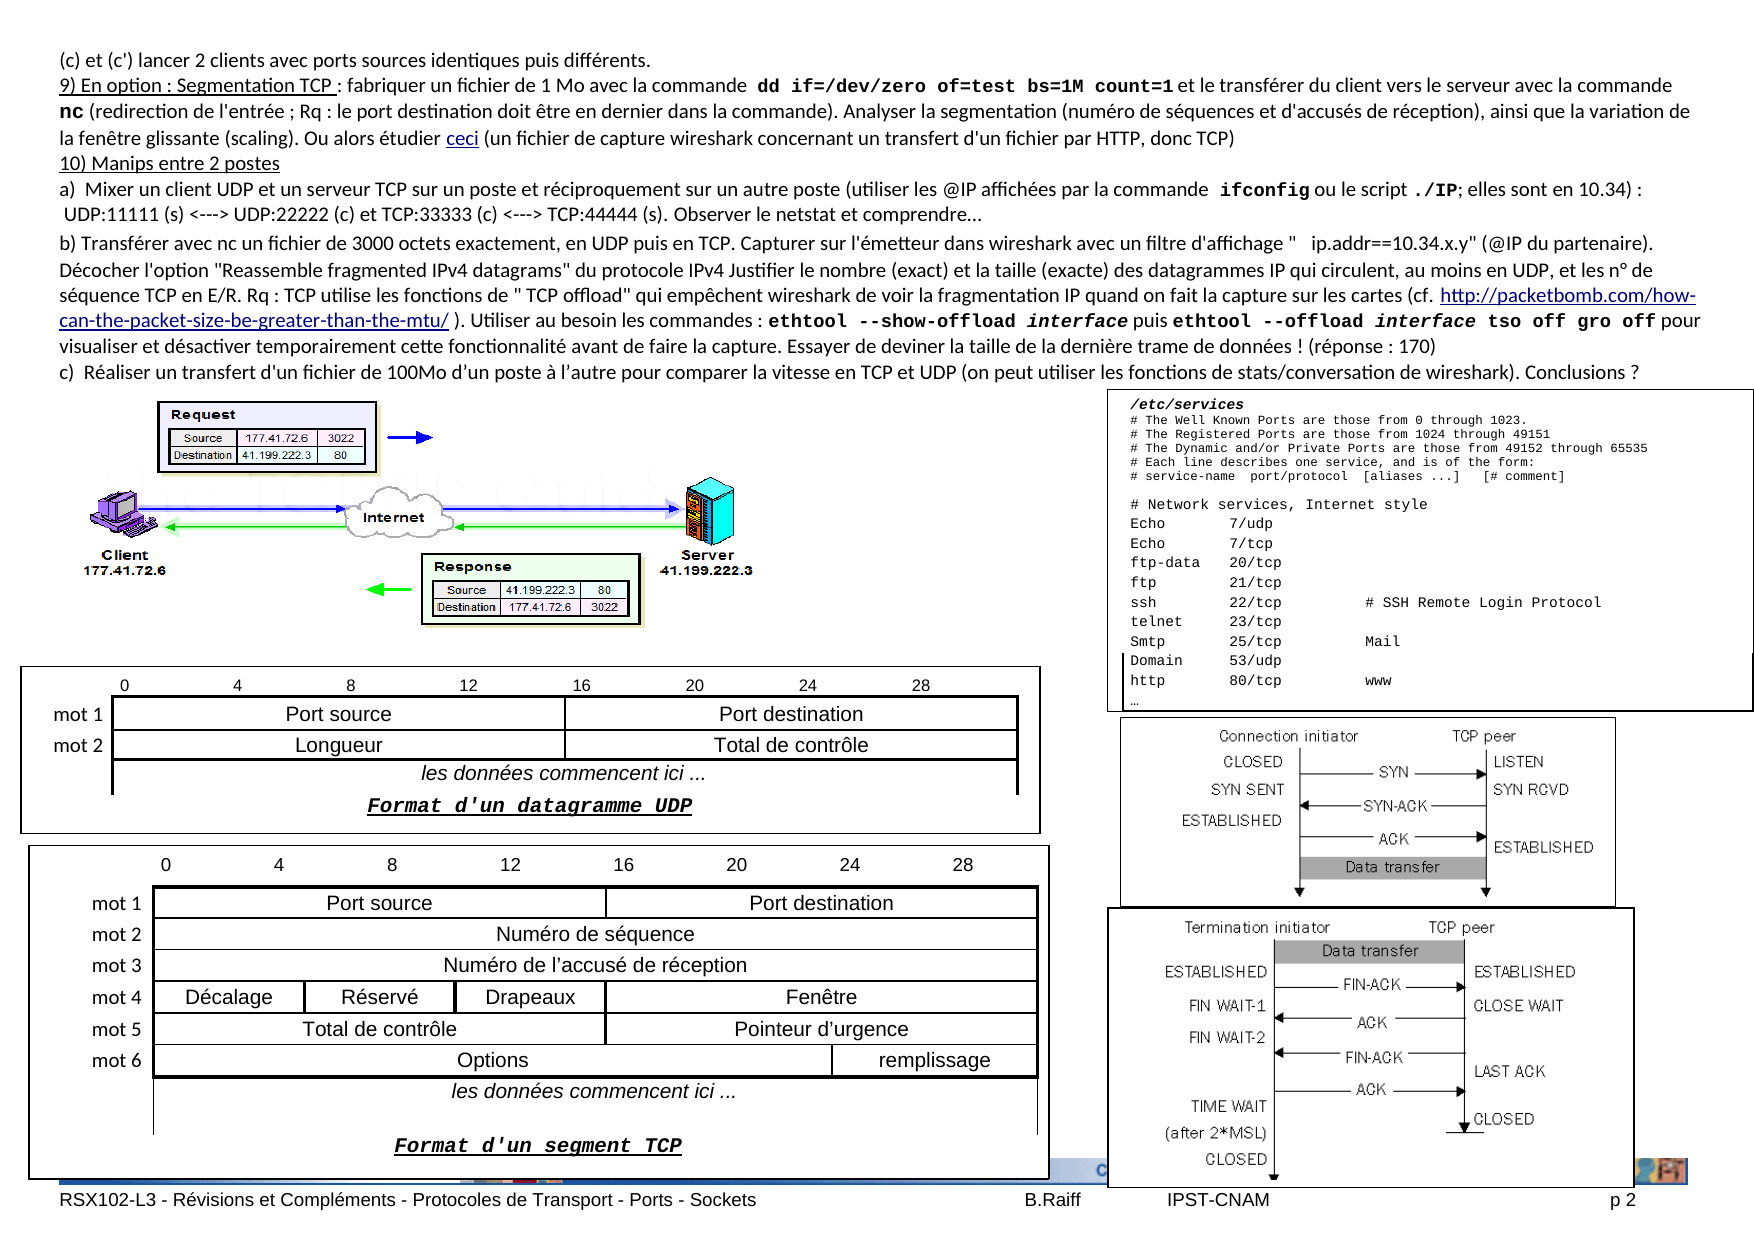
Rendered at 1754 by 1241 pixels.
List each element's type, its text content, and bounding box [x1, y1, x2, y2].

table_cell Réservé [306, 982, 453, 1012]
table_cell [40, 1012, 73, 1044]
table_cell [1222, 693, 1358, 710]
table_cell # SSH Remote Login Protocol [1358, 595, 1752, 614]
table_cell [73, 949, 80, 980]
table_cell [73, 1012, 80, 1044]
table_header 8 [339, 675, 452, 695]
table_cell mot 1 [44, 695, 111, 729]
table_cell Port destination [566, 698, 1016, 729]
table_cell Port destination [607, 889, 1036, 917]
table_cell [73, 1044, 80, 1075]
table_cell Total de contrôle [155, 1014, 604, 1044]
table_cell Mail [1358, 634, 1752, 653]
table_cell mot 1 [80, 885, 152, 917]
table_cell [1358, 516, 1752, 536]
table_header 16 [606, 854, 719, 885]
table_cell [73, 885, 80, 917]
table_cell [1358, 555, 1752, 575]
table_cell Smtp [1123, 634, 1222, 653]
table_header 20 [719, 854, 832, 885]
text Format d'un segment TCP [44, 1135, 1033, 1159]
table_cell [154, 1107, 1037, 1135]
table_cell mot 3 [80, 949, 152, 980]
table_cell Port source [155, 889, 605, 917]
table_cell www [1358, 673, 1752, 693]
table_cell [73, 980, 80, 1012]
table_header 0 [113, 675, 226, 695]
table_cell [1358, 693, 1752, 710]
table_header 12 [452, 675, 565, 695]
picture [1180, 725, 1596, 897]
text UDP:11111 (s) <---> UDP:22222 (c) et TCP:33333 (c) <---> TCP:44444 (s). Observer le netstat et comprendre… [59, 202, 1701, 227]
table_cell ftp [1123, 575, 1222, 595]
table_header 4 [266, 854, 379, 885]
text Format d'un datagramme UDP [37, 795, 1024, 818]
table_cell [40, 980, 73, 1012]
text a) Mixer un client UDP et un serveur TCP sur un poste et réciproquement sur un autre poste (utiliser les @IP affichées par la commande ifconfig ou le script ./IP; elles sont en 10.34) : [59, 176, 1701, 202]
table_cell mot 2 [44, 729, 111, 758]
table_header 0 [153, 854, 266, 885]
table_cell ssh [1123, 595, 1222, 614]
table_cell les données commencent ici ... [154, 1079, 1037, 1107]
table_cell [40, 917, 73, 949]
table_header [40, 854, 153, 885]
table_cell Longueur [114, 731, 564, 758]
table_cell Port source [114, 698, 564, 729]
table_cell [1358, 653, 1752, 673]
table_cell [44, 758, 111, 795]
table_header 20 [678, 675, 791, 695]
table_cell 80/tcp [1222, 673, 1358, 693]
table_cell 53/udp [1222, 653, 1358, 673]
table_cell [73, 1107, 153, 1135]
table_cell [40, 949, 73, 980]
table_header 24 [832, 854, 945, 885]
table_cell 7/udp [1222, 516, 1358, 536]
table_cell mot 4 [80, 980, 152, 1012]
table_cell Echo [1123, 516, 1222, 536]
table_cell Décalage [155, 982, 303, 1012]
table_header 28 [945, 854, 1037, 885]
text (c) et (c') lancer 2 clients avec ports sources identiques puis différents. [59, 47, 1701, 73]
text 10) Manips entre 2 postes [59, 150, 1701, 176]
table_cell Numéro de séquence [155, 919, 1036, 949]
table_cell 7/tcp [1222, 536, 1358, 555]
table_cell [1358, 536, 1752, 555]
table_cell … [1124, 693, 1222, 710]
table_cell 22/tcp [1222, 595, 1358, 614]
table_cell telnet [1123, 614, 1222, 634]
table_cell [1358, 614, 1752, 634]
table_cell Echo [1123, 536, 1222, 555]
table_cell [40, 1044, 73, 1075]
table_cell ftp-data [1123, 555, 1222, 575]
table_header 28 [904, 675, 1017, 695]
table_cell Options [155, 1045, 831, 1075]
picture [81, 401, 762, 628]
table_cell [40, 885, 73, 917]
table_cell remplissage [833, 1045, 1036, 1075]
table_cell Total de contrôle [566, 731, 1016, 758]
table_cell [40, 1075, 73, 1107]
table_header 4 [226, 675, 339, 695]
table_cell [40, 1107, 73, 1135]
table_header [44, 675, 112, 695]
table_cell 21/tcp [1222, 575, 1358, 595]
table_cell mot 5 [80, 1012, 152, 1044]
table_cell 23/tcp [1222, 614, 1358, 634]
text 9) En option : Segmentation TCP : fabriquer un fichier de 1 Mo avec la commande dd if=/dev/zero of=test bs=1M count=1 et le transférer du client vers le serveur avec la commande nc (redirection de l'entrée ; Rq : le port destination doit être en dernier dans la commande). Analyser la segmentation (numéro de séquences et d'accusés de réception), ainsi que la variation de la fenêtre glissante (scaling). Ou alors étudier ceci (un fichier de capture wireshark concernant un transfert d'un fichier par HTTP, donc TCP) [59, 73, 1701, 150]
table_cell [73, 1075, 153, 1107]
table_cell http [1124, 673, 1222, 693]
table_cell Fenêtre [607, 982, 1036, 1012]
table_header 16 [565, 675, 678, 695]
table_header /etc/services # The Well Known Ports are those from 0 through 1023. # The Registered Ports are those from 1024 through 49151 # The Dynamic and/or Private Ports are those from 49152 through 65535 # Each line describes one service, and is of the form: # service-name port/protocol [aliases ...] [# comment] [1123, 397, 1752, 497]
table_cell Domain [1124, 653, 1222, 673]
table_cell # Network services, Internet style [1123, 498, 1752, 516]
table_cell mot 6 [80, 1044, 152, 1075]
table_cell 25/tcp [1222, 634, 1358, 653]
table_header 8 [380, 854, 493, 885]
table_cell Numéro de l’accusé de réception [155, 950, 1036, 980]
table_cell [1358, 575, 1752, 595]
table_header 24 [791, 675, 904, 695]
picture [1163, 916, 1578, 1180]
table_cell les données commencent ici ... [114, 761, 1016, 795]
table_cell Pointeur d’urgence [607, 1014, 1036, 1044]
table_cell mot 2 [80, 917, 152, 949]
table_cell 20/tcp [1222, 555, 1358, 575]
table_cell [73, 917, 80, 949]
text b) Transférer avec nc un fichier de 3000 octets exactement, en UDP puis en TCP. Capturer sur l'émetteur dans wireshark avec un filtre d'affichage " ip.addr==10.34.x.y" (@IP du partenaire). Décocher l'option "Reassemble fragmented IPv4 datagrams" du protocole IPv4 Justifier le nombre (exact) et la taille (exacte) des datagrammes IP qui circulent, au moins en UDP, et les n° de séquence TCP en E/R. Rq : TCP utilise les fonctions de " TCP offload" qui empêchent wireshark de voir la fragmentation IP quand on fait la capture sur les cartes (cf. http://packetbomb.com/how-can-the-packet-size-be-greater-than-the-mtu/ ). Utiliser au besoin les commandes : ethtool --show-offload interface puis ethtool --offload interface tso off gro off pour visualiser et désactiver temporairement cette fonctionnalité avant de faire la capture. Essayer de deviner la taille de la dernière trame de données ! (réponse : 170) [59, 227, 1701, 359]
table_cell Drapeaux [457, 982, 604, 1012]
table_header 12 [493, 854, 606, 885]
text c) Réaliser un transfert d'un fichier de 100Mo d’un poste à l’autre pour comparer la vitesse en TCP et UDP (on peut utiliser les fonctions de stats/conversation de wireshark). Conclusions ? [59, 359, 1701, 384]
